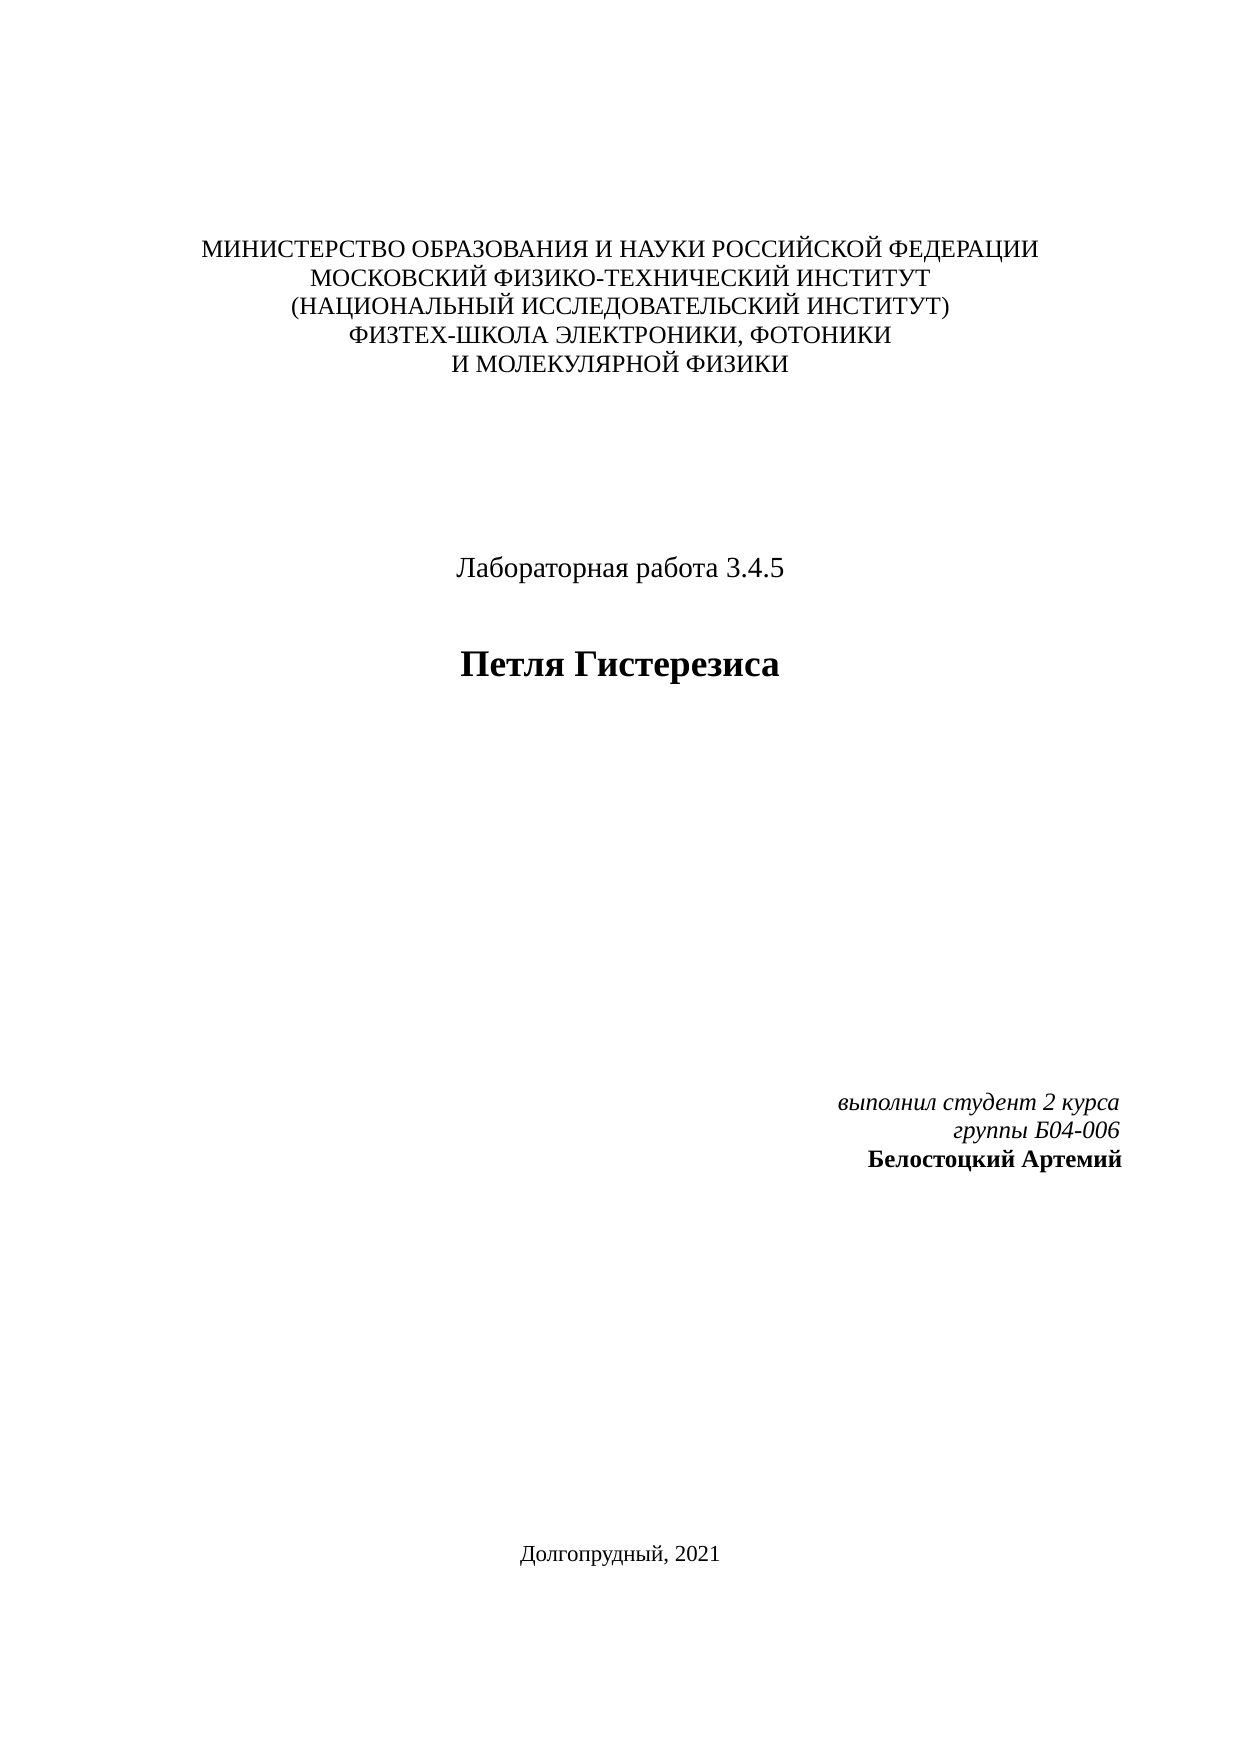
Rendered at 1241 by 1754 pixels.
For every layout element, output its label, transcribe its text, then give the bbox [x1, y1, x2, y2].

text ФИЗТЕХ-ШКОЛА ЭЛЕКТРОНИКИ, ФОТОНИКИ [118, 320, 1122, 349]
text Петля Гистерезиса [118, 641, 1122, 684]
text Лабораторная работа 3.4.5 [118, 550, 1122, 584]
text группы Б04-006 [118, 1116, 1122, 1144]
text МИНИСТЕРСТВО ОБРАЗОВАНИЯ И НАУКИ РОССИЙСКОЙ ФЕДЕРАЦИИ МОСКОВСКИЙ ФИЗИКО-ТЕХНИЧЕСКИЙ ИНСТИТУТ [118, 234, 1122, 291]
text Белостоцкий Артемий [118, 1144, 1122, 1173]
text И МОЛЕКУЛЯРНОЙ ФИЗИКИ [118, 349, 1122, 378]
text выполнил студент 2 курса [118, 1087, 1122, 1116]
text Долгопрудный, 2021 [118, 1539, 1122, 1566]
text (НАЦИОНАЛЬНЫЙ ИССЛЕДОВАТЕЛЬСКИЙ ИНСТИТУТ) [118, 291, 1122, 320]
